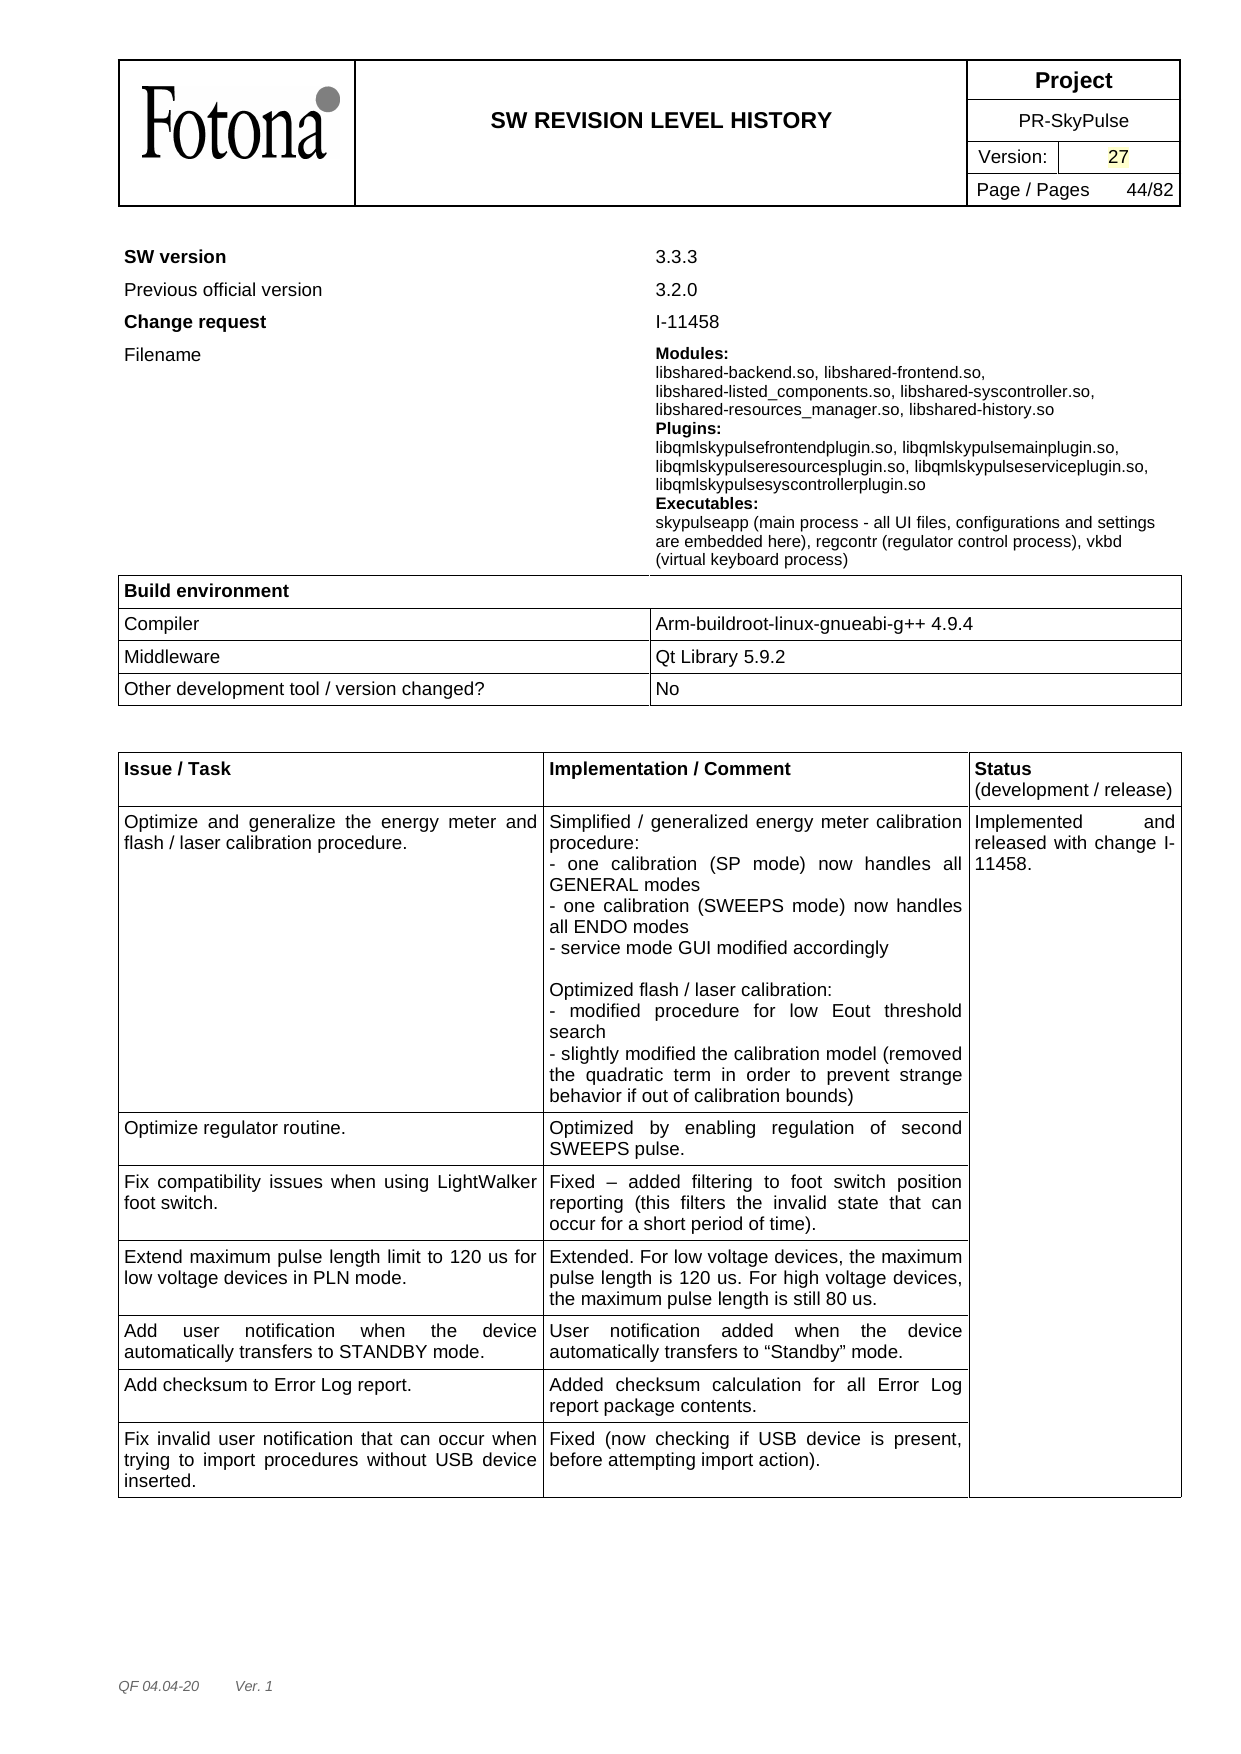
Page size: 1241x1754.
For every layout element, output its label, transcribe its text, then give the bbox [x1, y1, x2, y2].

table_cell Fixed – added filtering to foot switch position reporting (this filters the invalid state that can occur for a short period of time). [544, 1166, 968, 1240]
table_cell Add user notification when the device automatically transfers to STANDBY mode. [119, 1316, 543, 1369]
table_cell Simplified / generalized energy meter calibration procedure: - one calibration (SP mode) now handles all GENERAL modes - one calibration (SWEEPS mode) now handles all ENDO modes - service mode GUI modified accordingly Optimized flash / laser calibration: - modified procedure for low Eout threshold search - slightly modified the calibration model (removed the quadratic term in order to prevent strange behavior if out of calibration bounds) [544, 807, 968, 1112]
table_cell 3.2.0 [650, 274, 1181, 306]
table_cell Compiler [119, 609, 649, 640]
table_cell Add checksum to Error Log report. [119, 1370, 543, 1422]
table_cell User notification added when the device automatically transfers to “Standby” mode. [544, 1316, 968, 1369]
table_cell Optimized by enabling regulation of second SWEEPS pulse. [544, 1113, 968, 1165]
table_cell Optimize regulator routine. [119, 1113, 543, 1165]
table_cell Extend maximum pulse length limit to 120 us for low voltage devices in PLN mode. [119, 1241, 543, 1315]
table_cell Implemented and released with change I-11458. [970, 807, 1181, 1497]
table_header Status (development / release) [970, 753, 1181, 806]
table_header 3.3.3 [650, 241, 1181, 273]
table_cell Optimize and generalize the energy meter and flash / laser calibration procedure. [119, 807, 543, 1112]
table_cell Arm-buildroot-linux-gnueabi-g++ 4.9.4 [651, 609, 1181, 640]
table_header SW version [118, 241, 649, 273]
table_cell Qt Library 5.9.2 [651, 641, 1181, 673]
table_cell Previous official version [118, 274, 649, 306]
table_cell Modules: libshared-backend.so, libshared-frontend.so, libshared-listed_components.so, libshared-syscontroller.so, libshared-resources_manager.so, libshared-history.so Plugins: libqmlskypulsefrontendplugin.so, libqmlskypulsemainplugin.so, libqmlskypulseresourcesplugin.so, libqmlskypulseserviceplugin.so, libqmlskypulsesyscontrollerplugin.so Executables: skypulseapp (main process - all UI files, configurations and settings are embedded here), regcontr (regulator control process), vkbd (virtual keyboard process) [650, 339, 1181, 575]
table_cell Extended. For low voltage devices, the maximum pulse length is 120 us. For high voltage devices, the maximum pulse length is still 80 us. [544, 1241, 968, 1315]
table_cell I-11458 [650, 306, 1181, 338]
table_cell Build environment [119, 576, 1181, 608]
table_cell Filename [118, 339, 649, 575]
table_cell Fix compatibility issues when using LightWalker foot switch. [119, 1166, 543, 1240]
table_cell Change request [118, 306, 649, 338]
table_cell Other development tool / version changed? [119, 674, 649, 705]
table_cell Fixed (now checking if USB device is present, before attempting import action). [544, 1423, 968, 1497]
table_cell Fix invalid user notification that can occur when trying to import procedures without USB device inserted. [119, 1423, 543, 1497]
table_cell Middleware [119, 641, 649, 673]
table_cell No [651, 674, 1181, 705]
table_header Issue / Task [119, 753, 543, 806]
table_header Implementation / Comment [544, 753, 968, 806]
table_cell Added checksum calculation for all Error Log report package contents. [544, 1370, 968, 1422]
